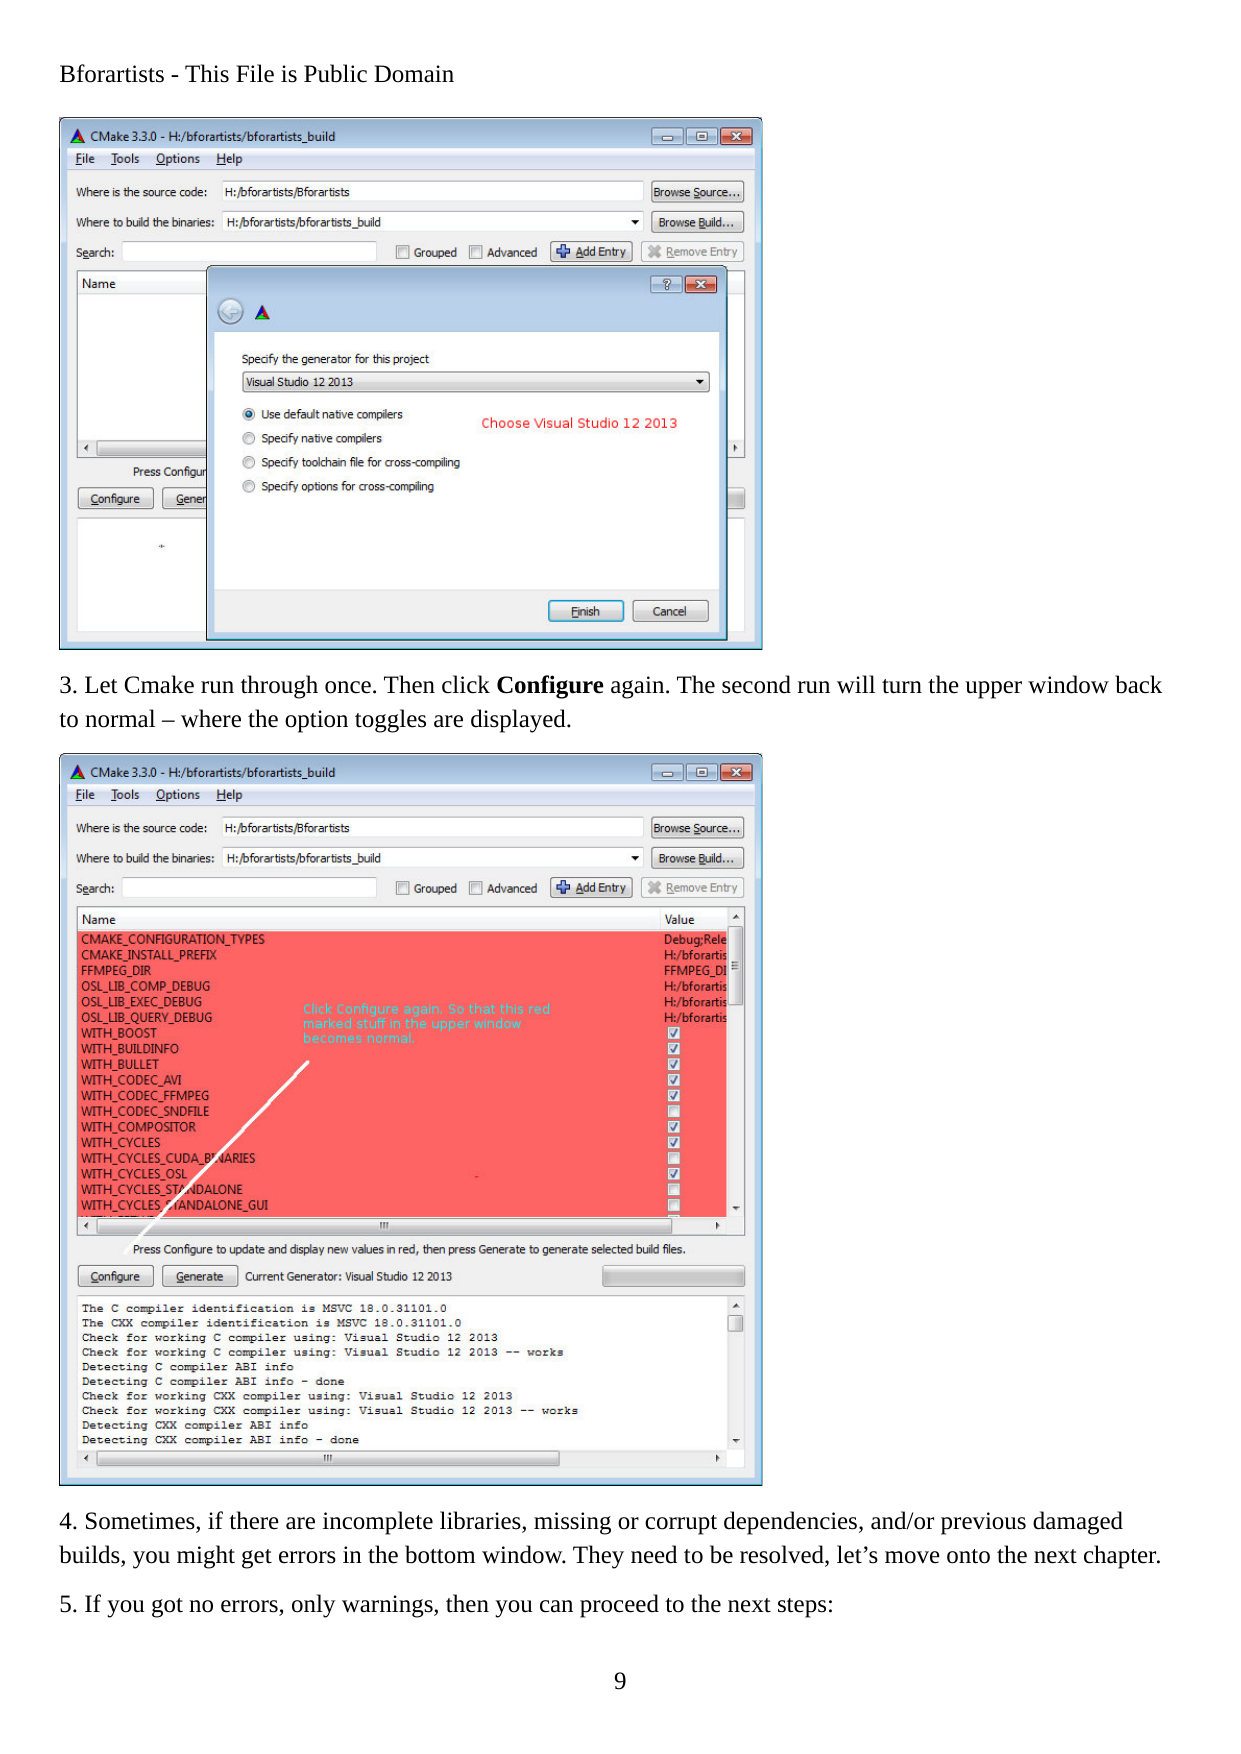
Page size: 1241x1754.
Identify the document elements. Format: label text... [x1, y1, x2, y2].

text 4. Sometimes, if there are incomplete libraries, missing or corrupt dependencies, and/or previous damaged builds, you might get errors in the bottom window. They need to be resolved, let’s move onto the next chapter. [59, 1506, 1181, 1569]
picture [59, 753, 763, 1486]
text 5. If you got no errors, only warnings, then you can proceed to the next steps: [59, 1589, 1181, 1618]
picture [59, 117, 763, 650]
text 3. Let Cmake run through once. Then click Configure again. The second run will turn the upper window back to normal – where the option toggles are displayed. [59, 670, 1181, 733]
